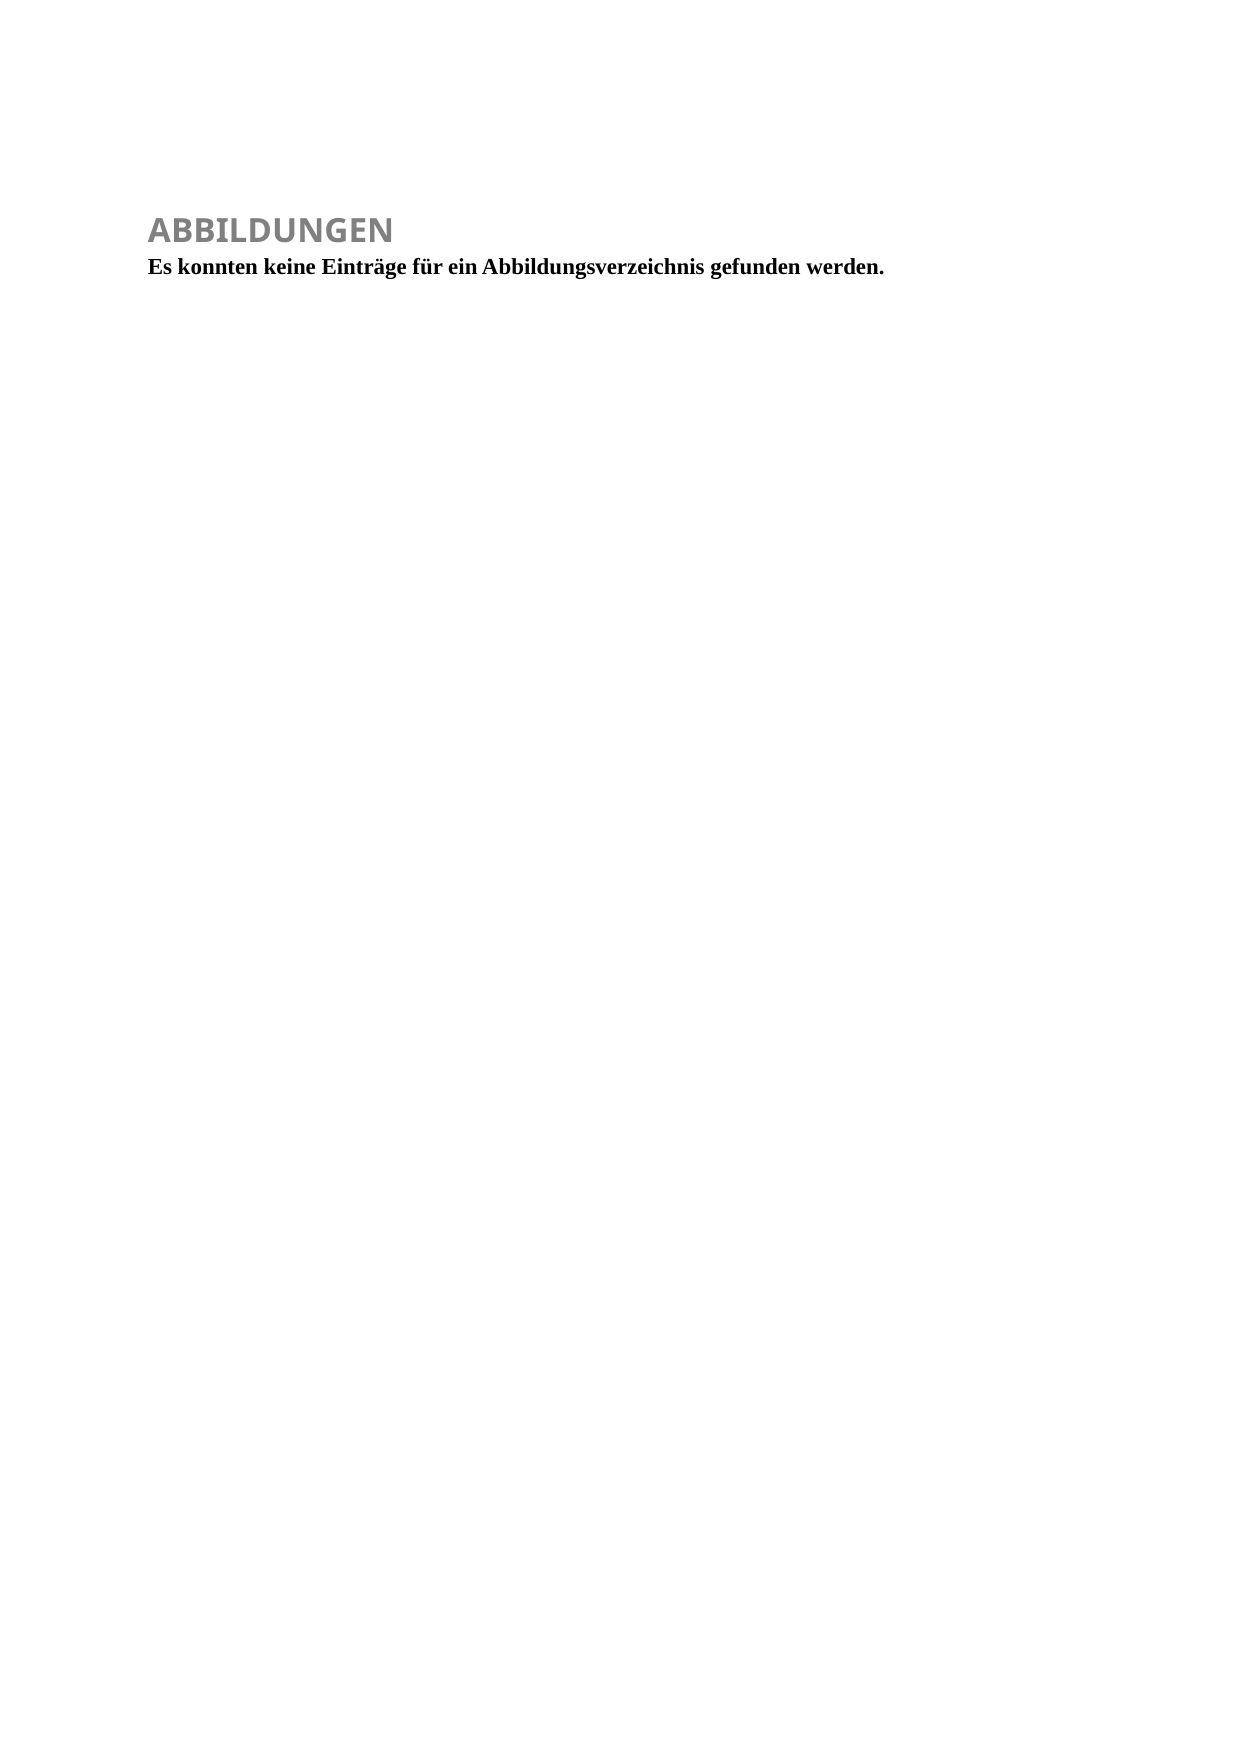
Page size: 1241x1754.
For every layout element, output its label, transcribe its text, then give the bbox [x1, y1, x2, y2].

text Es konnten keine Einträge für ein Abbildungsverzeichnis gefunden werden. [148, 252, 945, 280]
subtitle Abbildungen [148, 207, 945, 252]
